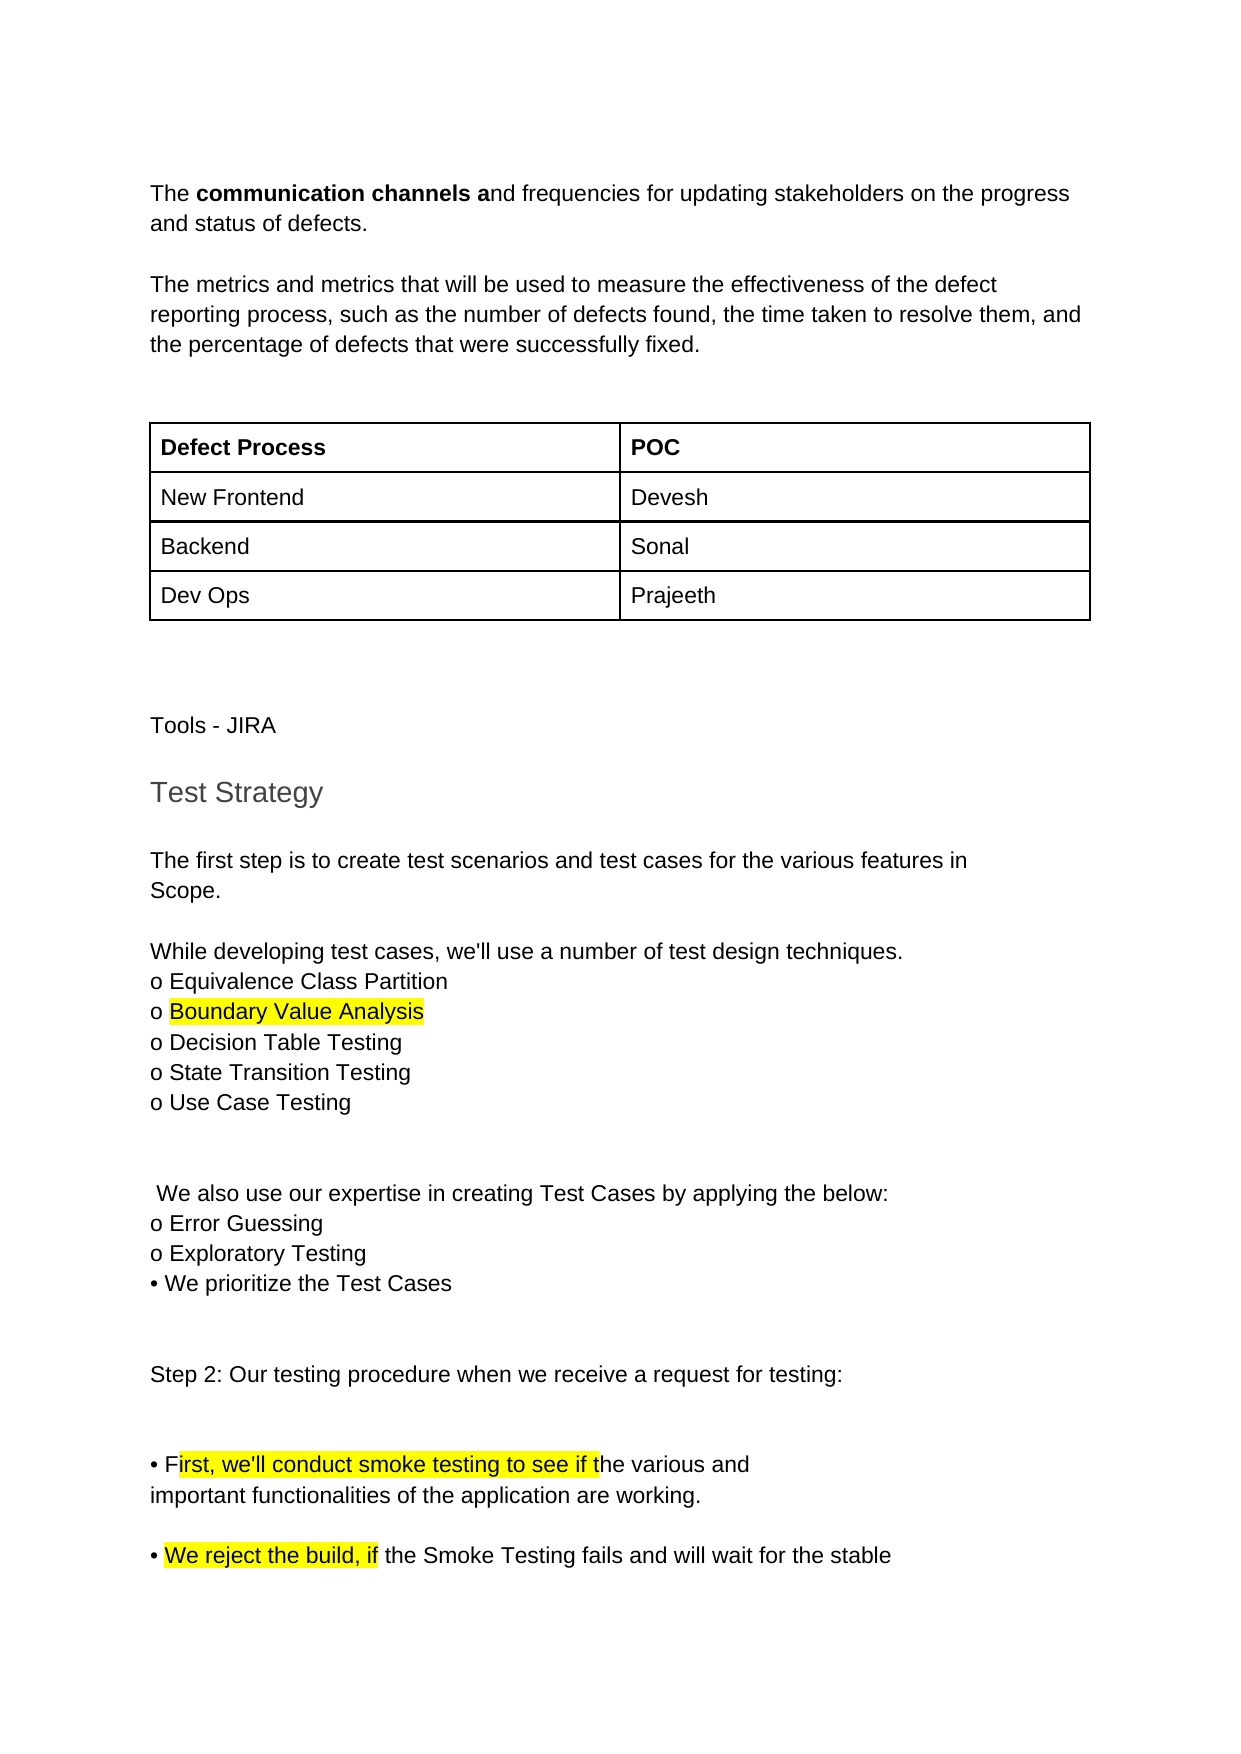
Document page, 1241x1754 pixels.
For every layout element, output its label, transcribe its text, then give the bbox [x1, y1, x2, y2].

text o Equivalence Class Partition [150, 968, 1090, 994]
text • First, we'll conduct smoke testing to see if the various and [150, 1451, 1090, 1478]
text o Boundary Value Analysis [150, 998, 1090, 1025]
text o State Transition Testing [150, 1059, 1090, 1085]
text The communication channels and frequencies for updating stakeholders on the progress and status of defects. [150, 180, 1090, 237]
text • We reject the build, if the Smoke Testing fails and will wait for the stable [150, 1542, 1090, 1568]
text Scope. [150, 877, 1090, 904]
table_cell Prajeeth [621, 572, 1089, 619]
text The metrics and metrics that will be used to measure the effectiveness of the defect reporting process, such as the number of defects found, the time taken to resolve them, and the percentage of defects that were successfully fixed. [150, 271, 1090, 358]
subtitle Test Strategy [150, 775, 1090, 809]
text The first step is to create test scenarios and test cases for the various features in [150, 847, 1090, 874]
table_header Defect Process [151, 424, 619, 471]
table_cell Sonal [621, 523, 1089, 570]
text o Decision Table Testing [150, 1028, 1090, 1055]
text While developing test cases, we'll use a number of test design techniques. [150, 938, 1090, 964]
table_header POC [621, 424, 1089, 471]
text We also use our expertise in creating Test Cases by applying the below: [150, 1179, 1090, 1206]
text important functionalities of the application are working. [150, 1482, 1090, 1508]
text • We prioritize the Test Cases [150, 1270, 1090, 1297]
text o Error Guessing [150, 1210, 1090, 1236]
table_cell New Frontend [151, 473, 619, 520]
table_cell Dev Ops [151, 572, 619, 619]
text o Use Case Testing [150, 1089, 1090, 1115]
text Step 2: Our testing procedure when we receive a request for testing: [150, 1361, 1090, 1387]
table_cell Devesh [621, 473, 1089, 520]
text o Exploratory Testing [150, 1240, 1090, 1266]
text Tools - JIRA [150, 712, 1090, 738]
table_cell Backend [151, 523, 619, 570]
